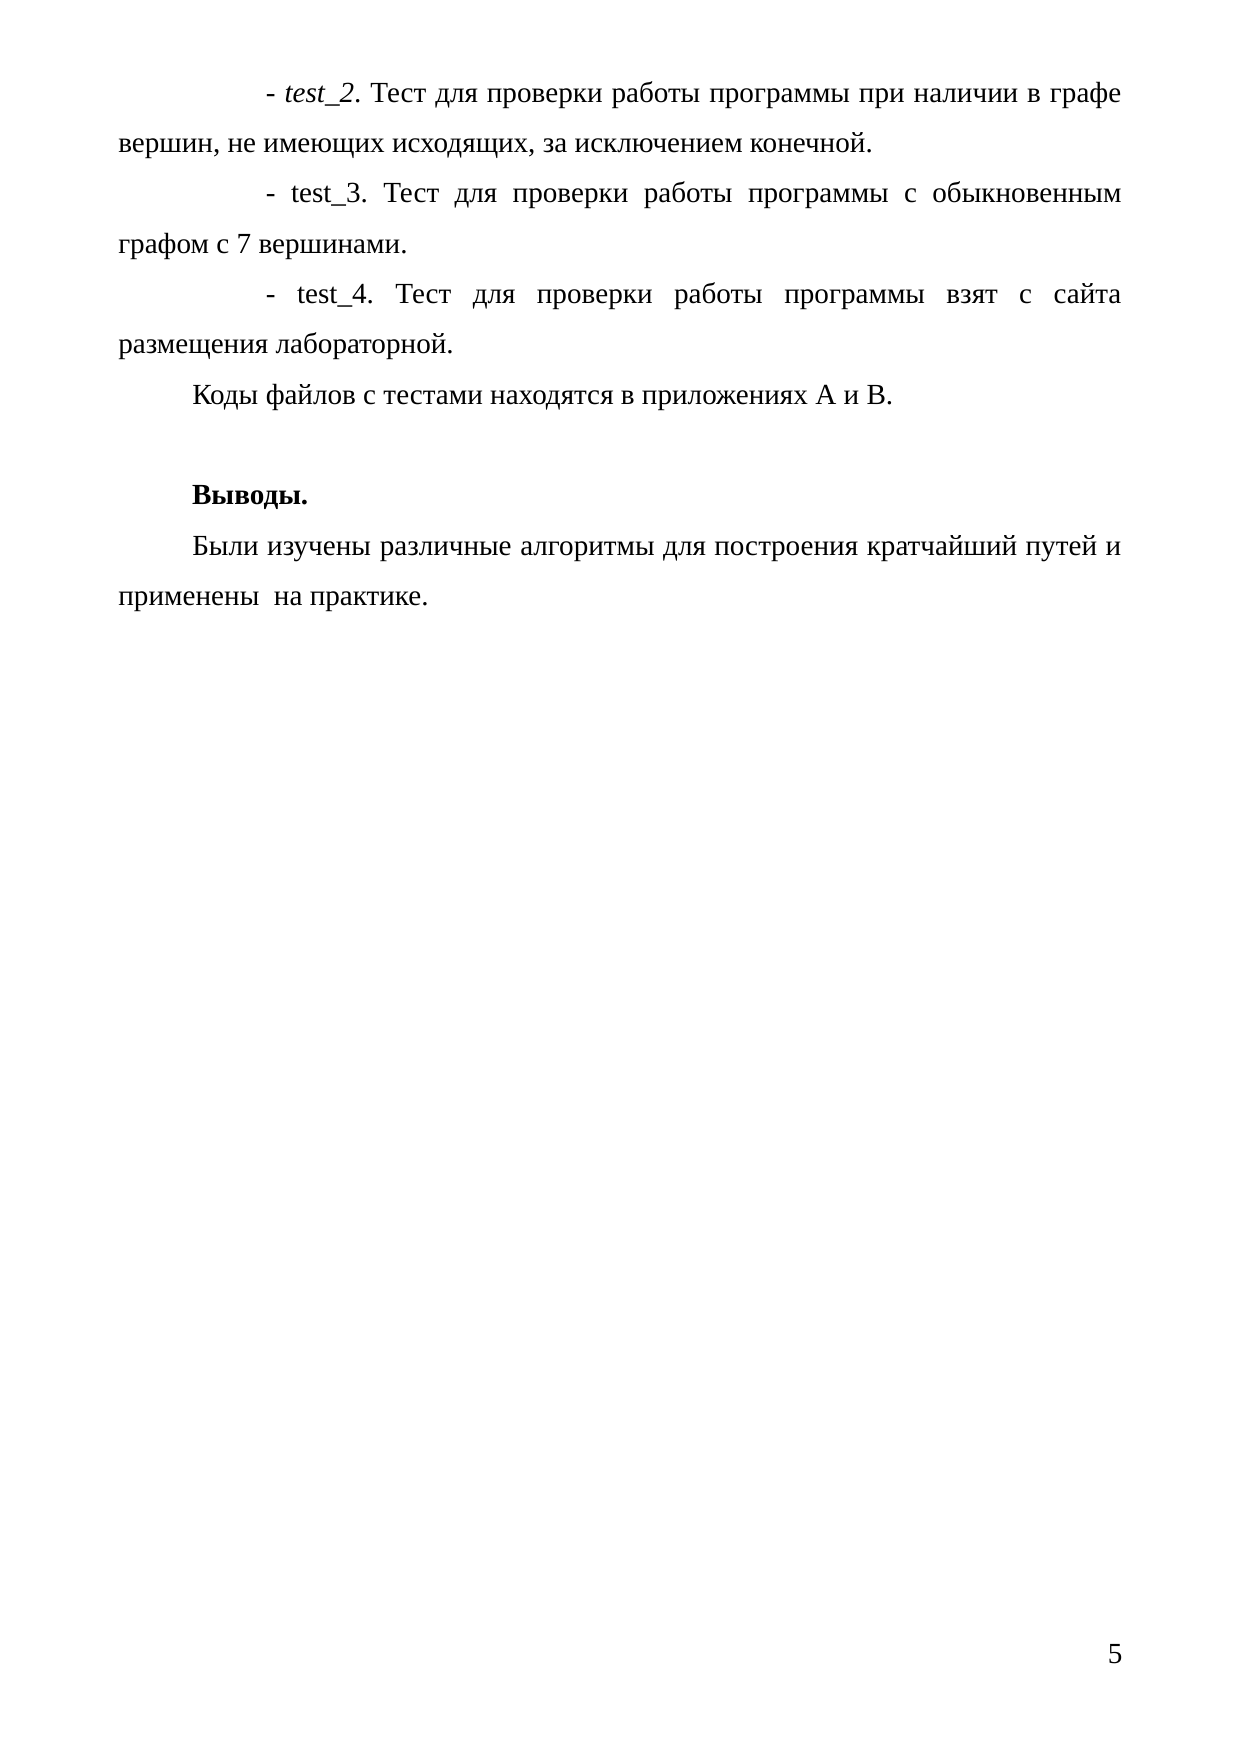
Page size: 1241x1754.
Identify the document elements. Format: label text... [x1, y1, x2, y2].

text - test_2. Тест для проверки работы программы при наличии в графе вершин, не имеющих исходящих, за исключением конечной. [118, 75, 1122, 159]
text - test_4. Тест для проверки работы программы взят с сайта размещения лабораторной. [118, 276, 1122, 360]
subtitle Выводы. [118, 477, 1122, 511]
text Были изучены различные алгоритмы для построения кратчайший путей и применены на практике. [118, 528, 1122, 612]
text Коды файлов с тестами находятся в приложениях А и В. [118, 377, 1122, 410]
text - test_3. Тест для проверки работы программы с обыкновенным графом с 7 вершинами. [118, 176, 1122, 259]
